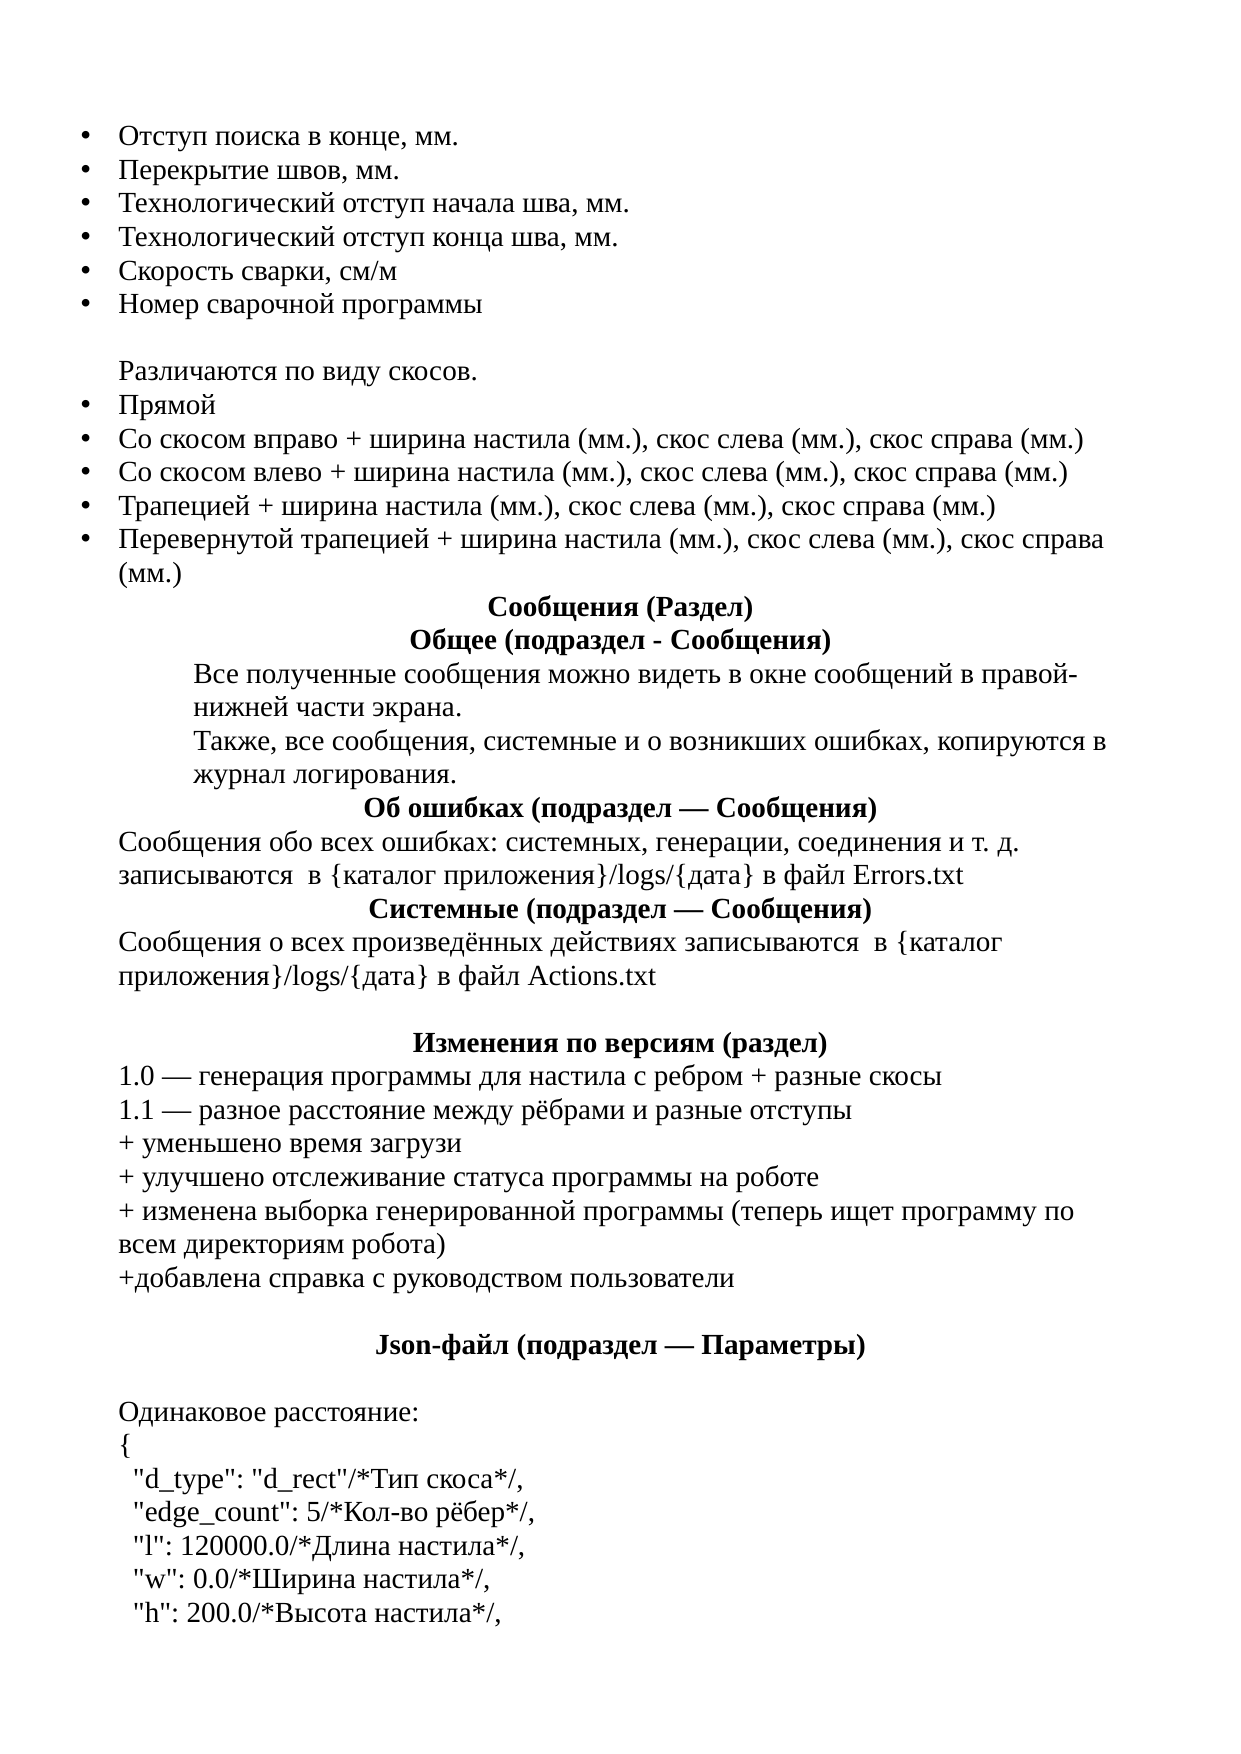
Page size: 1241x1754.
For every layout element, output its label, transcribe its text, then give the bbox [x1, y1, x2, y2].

text Общее (подраздел - Сообщения) [118, 622, 1122, 656]
text Сообщения (Раздел) [118, 589, 1122, 622]
text { [118, 1427, 1122, 1461]
list Технологический отступ конца шва, мм. [81, 219, 1122, 253]
text "h": 200.0/*Высота настила*/, [118, 1595, 1122, 1629]
text "w": 0.0/*Ширина настила*/, [118, 1562, 1122, 1595]
list Трапецией + ширина настила (мм.), скос слева (мм.), скос справа (мм.) [81, 488, 1122, 522]
text 1.0 — генерация программы для настила с ребром + разные скосы [118, 1058, 1122, 1092]
text Изменения по версиям (раздел) [118, 1025, 1122, 1058]
list Скорость сварки, см/м [81, 253, 1122, 286]
text + изменена выборка генерированной программы (теперь ищет программу по всем директориям робота) [118, 1193, 1122, 1260]
list Перекрытие швов, мм. [81, 152, 1122, 185]
text Об ошибках (подраздел — Сообщения) [118, 790, 1122, 824]
list Перевернутой трапецией + ширина настила (мм.), скос слева (мм.), скос справа (мм.) [81, 522, 1122, 589]
list Номер сварочной программы [81, 286, 1122, 320]
text + улучшено отслеживание статуса программы на роботе [118, 1159, 1122, 1193]
list Также, все сообщения, системные и о возникших ошибках, копируются в журнал логирования. [156, 723, 1122, 790]
list Отступ поиска в конце, мм. [81, 118, 1122, 152]
text Одинаковое расстояние: [118, 1394, 1122, 1427]
text "l": 120000.0/*Длина настила*/, [118, 1528, 1122, 1562]
text Сообщения обо всех ошибках: системных, генерации, соединения и т. д. записываются в {каталог приложения}/logs/{дата} в файл Errors.txt [118, 824, 1122, 891]
text 1.1 — разное расстояние между рёбрами и разные отступы [118, 1092, 1122, 1126]
text +добавлена справка с руководством пользователи [118, 1260, 1122, 1293]
list Прямой [81, 387, 1122, 421]
list Со скосом влево + ширина настила (мм.), скос слева (мм.), скос справа (мм.) [81, 454, 1122, 488]
text Json-файл (подраздел — Параметры) [118, 1327, 1122, 1360]
list Различаются по виду скосов. [118, 353, 1122, 387]
text Сообщения о всех произведённых действиях записываются в {каталог приложения}/logs/{дата} в файл Actions.txt [118, 924, 1122, 991]
text Системные (подраздел — Сообщения) [118, 891, 1122, 924]
list Все полученные сообщения можно видеть в окне сообщений в правой-нижней части экрана. [156, 656, 1122, 723]
text + уменьшено время загрузи [118, 1126, 1122, 1159]
text "d_type": "d_rect"/*Тип скоса*/, [118, 1461, 1122, 1494]
list Технологический отступ начала шва, мм. [81, 185, 1122, 219]
list Со скосом вправо + ширина настила (мм.), скос слева (мм.), скос справа (мм.) [81, 421, 1122, 454]
text "edge_count": 5/*Кол-во рёбер*/, [118, 1494, 1122, 1528]
